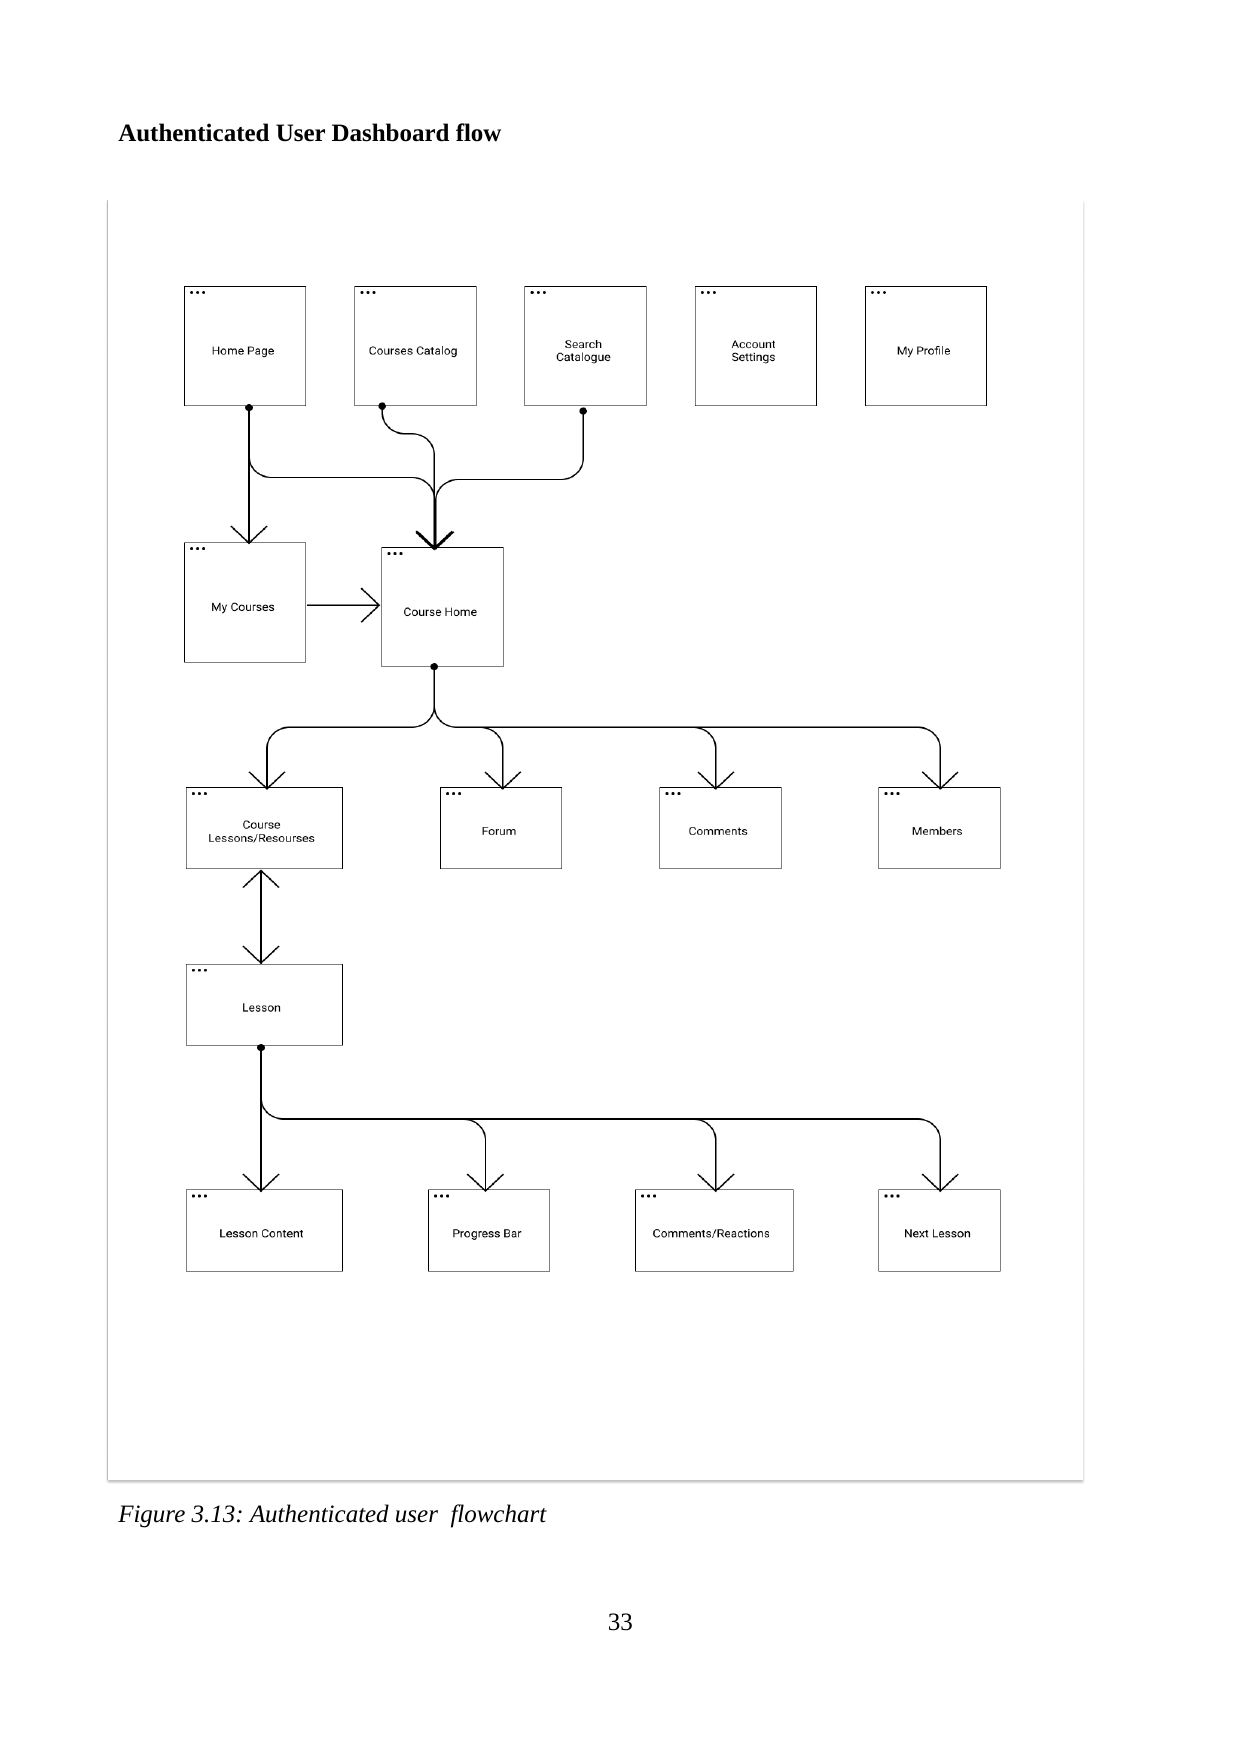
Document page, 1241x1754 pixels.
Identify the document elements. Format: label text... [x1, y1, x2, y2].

text Figure 3.13: Authenticated user flowchart [118, 186, 1122, 1528]
text Authenticated User Dashboard flow [118, 118, 1122, 147]
picture [104, 200, 1085, 1485]
